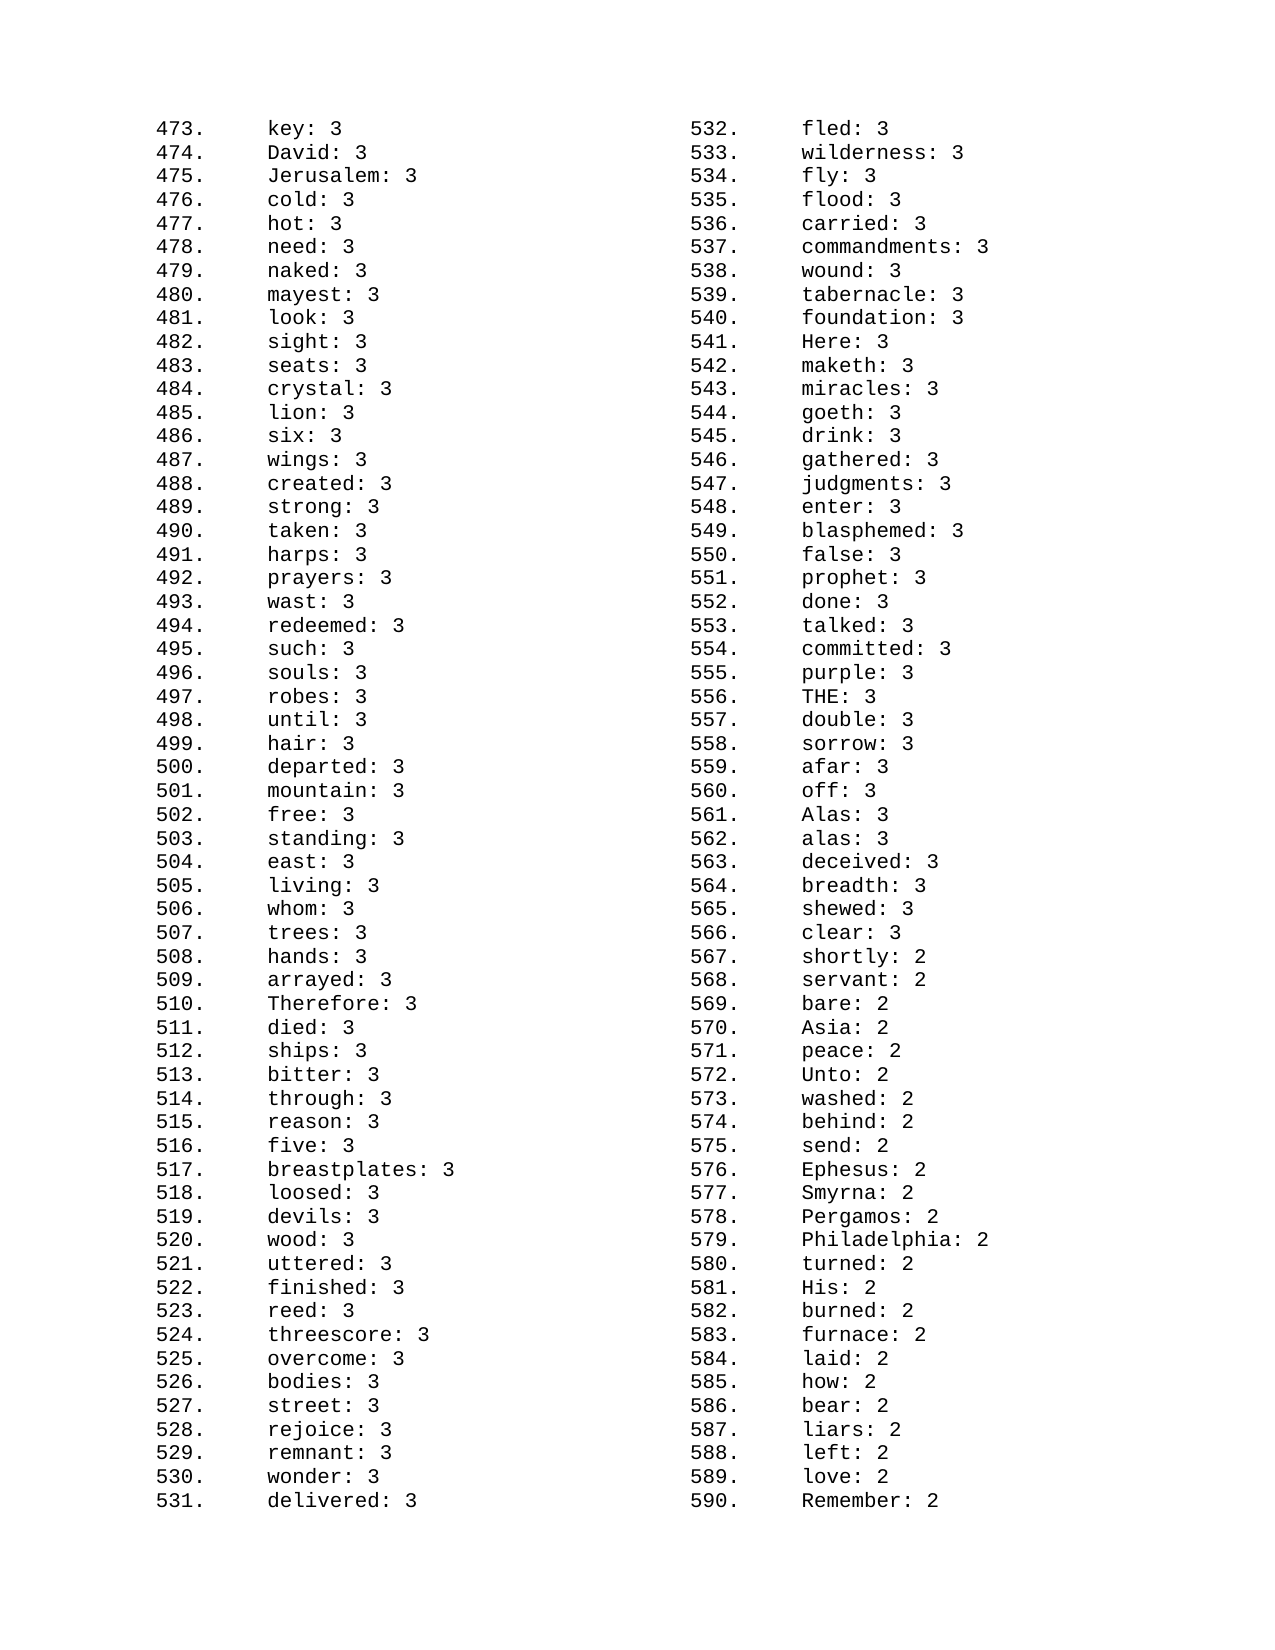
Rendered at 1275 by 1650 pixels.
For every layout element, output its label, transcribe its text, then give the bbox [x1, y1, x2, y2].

list east: 3 [156, 851, 622, 875]
list overcome: 3 [156, 1348, 622, 1371]
list naked: 3 [156, 260, 622, 284]
list goeth: 3 [690, 402, 1157, 426]
list gathered: 3 [690, 449, 1157, 473]
list wood: 3 [156, 1229, 622, 1253]
list threescore: 3 [156, 1324, 622, 1348]
list redeemed: 3 [156, 615, 622, 638]
list shortly: 2 [690, 946, 1157, 969]
list prayers: 3 [156, 567, 622, 591]
list strong: 3 [156, 496, 622, 520]
list wings: 3 [156, 449, 622, 473]
list reed: 3 [156, 1300, 622, 1324]
list off: 3 [690, 780, 1157, 804]
list servant: 2 [690, 969, 1157, 993]
list talked: 3 [690, 615, 1157, 638]
list fled: 3 [690, 118, 1157, 142]
list carried: 3 [690, 213, 1157, 236]
list clear: 3 [690, 922, 1157, 946]
list key: 3 [156, 118, 622, 142]
list Unto: 2 [690, 1064, 1157, 1088]
list died: 3 [156, 1017, 622, 1040]
list behind: 2 [690, 1111, 1157, 1135]
list judgments: 3 [690, 473, 1157, 496]
list standing: 3 [156, 827, 622, 851]
list miracles: 3 [690, 378, 1157, 402]
list laid: 2 [690, 1348, 1157, 1371]
list drink: 3 [690, 426, 1157, 449]
list look: 3 [156, 307, 622, 331]
list Ephesus: 2 [690, 1158, 1157, 1182]
list devils: 3 [156, 1206, 622, 1229]
list souls: 3 [156, 662, 622, 686]
list bitter: 3 [156, 1064, 622, 1088]
list seats: 3 [156, 354, 622, 378]
list THE: 3 [690, 686, 1157, 709]
list blasphemed: 3 [690, 520, 1157, 544]
list wound: 3 [690, 260, 1157, 284]
list sorrow: 3 [690, 733, 1157, 757]
list peace: 2 [690, 1040, 1157, 1064]
list uttered: 3 [156, 1253, 622, 1277]
list send: 2 [690, 1135, 1157, 1158]
list furnace: 2 [690, 1324, 1157, 1348]
list love: 2 [690, 1466, 1157, 1489]
list breastplates: 3 [156, 1158, 622, 1182]
list Remember: 2 [690, 1489, 1157, 1513]
list cold: 3 [156, 189, 622, 213]
list alas: 3 [690, 827, 1157, 851]
list tabernacle: 3 [690, 284, 1157, 307]
list breadth: 3 [690, 875, 1157, 898]
list delivered: 3 [156, 1489, 622, 1513]
list David: 3 [156, 142, 622, 165]
list Asia: 2 [690, 1017, 1157, 1040]
list wast: 3 [156, 591, 622, 615]
list wonder: 3 [156, 1466, 622, 1489]
list arrayed: 3 [156, 969, 622, 993]
list hair: 3 [156, 733, 622, 757]
list double: 3 [690, 709, 1157, 733]
list bodies: 3 [156, 1371, 622, 1395]
list commandments: 3 [690, 236, 1157, 260]
list done: 3 [690, 591, 1157, 615]
list remnant: 3 [156, 1442, 622, 1466]
list through: 3 [156, 1088, 622, 1111]
list ships: 3 [156, 1040, 622, 1064]
list burned: 2 [690, 1300, 1157, 1324]
list Alas: 3 [690, 804, 1157, 827]
list deceived: 3 [690, 851, 1157, 875]
list rejoice: 3 [156, 1419, 622, 1442]
list mountain: 3 [156, 780, 622, 804]
list lion: 3 [156, 402, 622, 426]
list committed: 3 [690, 638, 1157, 662]
list hot: 3 [156, 213, 622, 236]
list Jerusalem: 3 [156, 165, 622, 189]
list foundation: 3 [690, 307, 1157, 331]
list Here: 3 [690, 331, 1157, 354]
list fly: 3 [690, 165, 1157, 189]
list sight: 3 [156, 331, 622, 354]
list mayest: 3 [156, 284, 622, 307]
list purple: 3 [690, 662, 1157, 686]
list Therefore: 3 [156, 993, 622, 1017]
list living: 3 [156, 875, 622, 898]
list Smyrna: 2 [690, 1182, 1157, 1206]
list five: 3 [156, 1135, 622, 1158]
list departed: 3 [156, 757, 622, 780]
list until: 3 [156, 709, 622, 733]
list such: 3 [156, 638, 622, 662]
list Philadelphia: 2 [690, 1229, 1157, 1253]
list afar: 3 [690, 757, 1157, 780]
list hands: 3 [156, 946, 622, 969]
list street: 3 [156, 1395, 622, 1419]
list flood: 3 [690, 189, 1157, 213]
list free: 3 [156, 804, 622, 827]
list six: 3 [156, 426, 622, 449]
list crystal: 3 [156, 378, 622, 402]
list prophet: 3 [690, 567, 1157, 591]
list trees: 3 [156, 922, 622, 946]
list shewed: 3 [690, 898, 1157, 922]
list reason: 3 [156, 1111, 622, 1135]
list taken: 3 [156, 520, 622, 544]
list wilderness: 3 [690, 142, 1157, 165]
list finished: 3 [156, 1277, 622, 1300]
list His: 2 [690, 1277, 1157, 1300]
list liars: 2 [690, 1419, 1157, 1442]
list loosed: 3 [156, 1182, 622, 1206]
list created: 3 [156, 473, 622, 496]
list need: 3 [156, 236, 622, 260]
list washed: 2 [690, 1088, 1157, 1111]
list how: 2 [690, 1371, 1157, 1395]
list left: 2 [690, 1442, 1157, 1466]
list false: 3 [690, 544, 1157, 567]
list Pergamos: 2 [690, 1206, 1157, 1229]
list enter: 3 [690, 496, 1157, 520]
list harps: 3 [156, 544, 622, 567]
list whom: 3 [156, 898, 622, 922]
list robes: 3 [156, 686, 622, 709]
list maketh: 3 [690, 354, 1157, 378]
list turned: 2 [690, 1253, 1157, 1277]
list bear: 2 [690, 1395, 1157, 1419]
list bare: 2 [690, 993, 1157, 1017]
